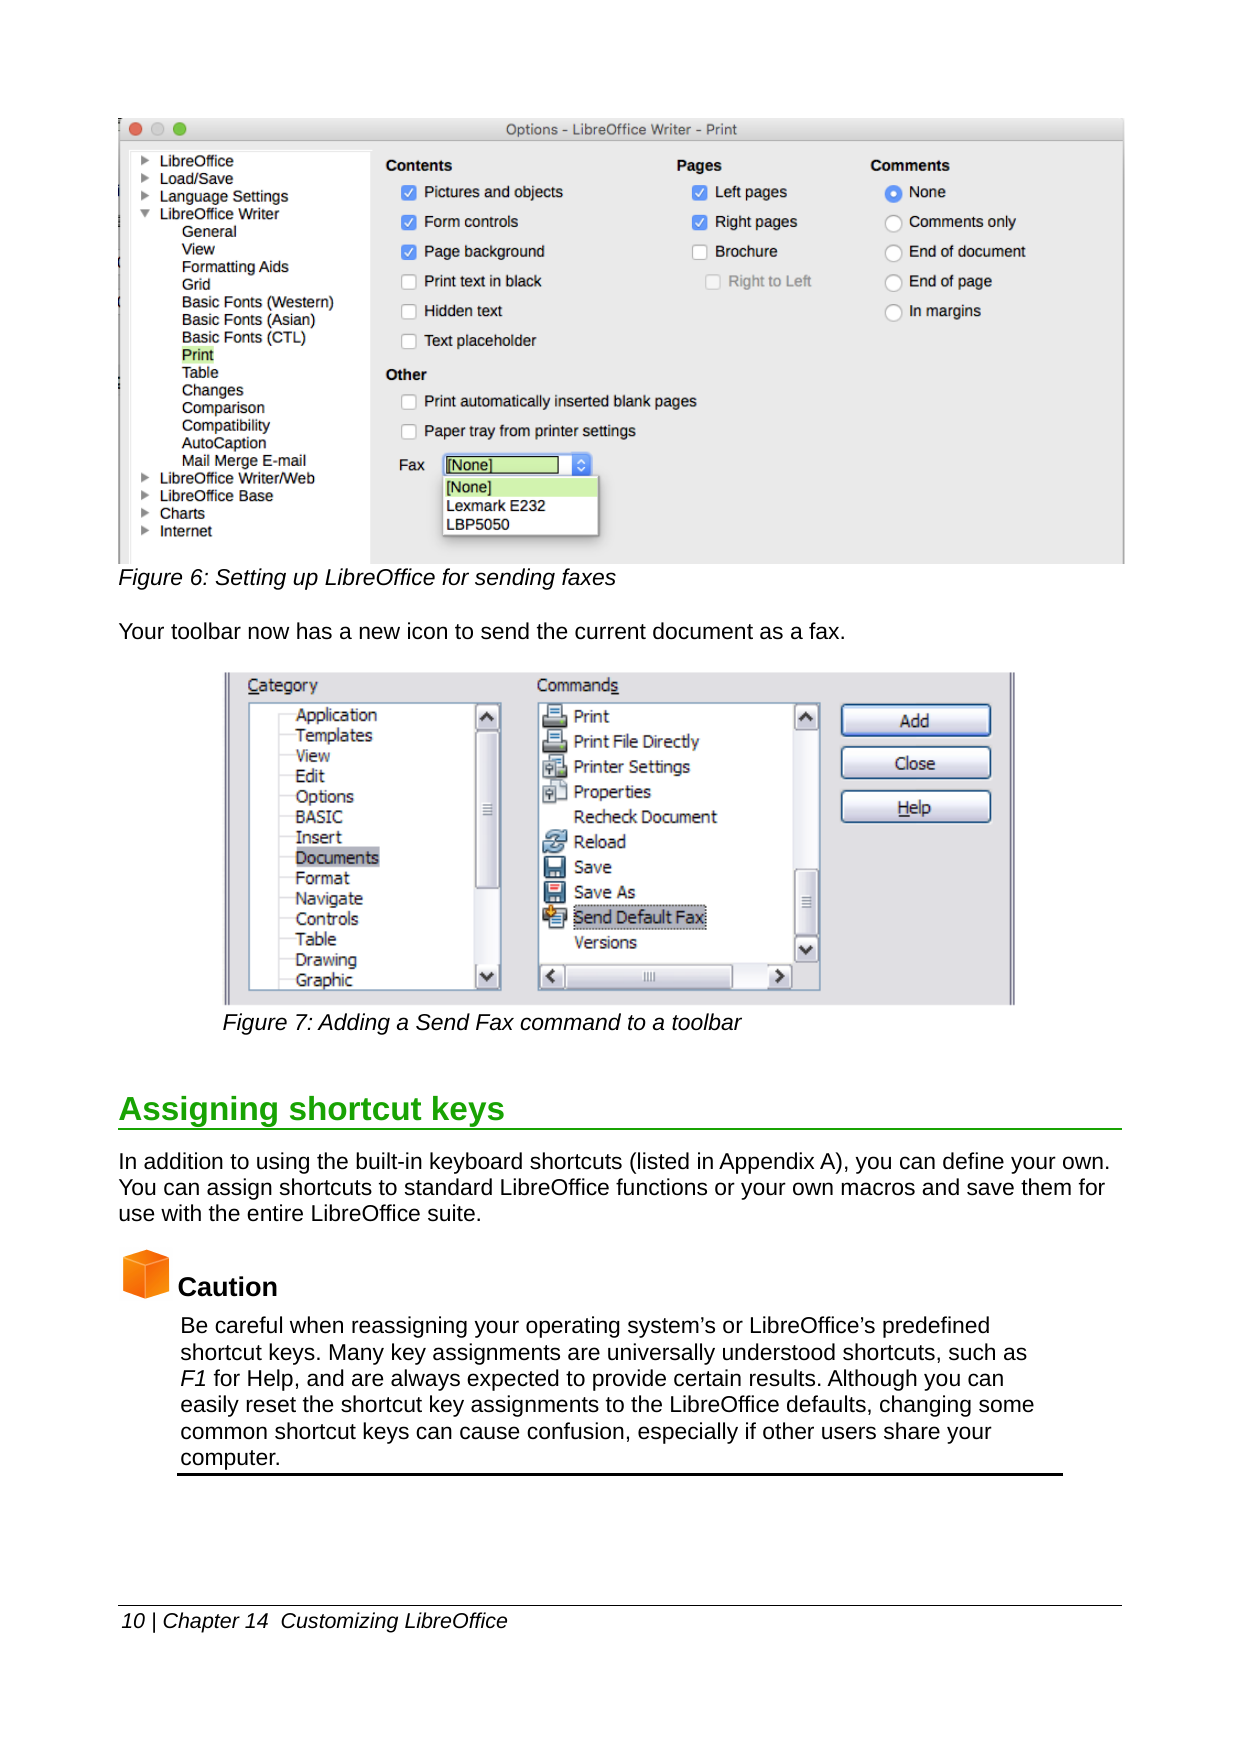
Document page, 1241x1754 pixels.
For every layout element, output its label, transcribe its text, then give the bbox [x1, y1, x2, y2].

text Figure 6: Setting up LibreOffice for sending faxes [118, 564, 1125, 590]
text Figure 7: Adding a Send Fax command to a toolbar [222, 1010, 1018, 1036]
text Be careful when reassigning your operating system’s or LibreOffice’s predefined shortcut keys. Many key assignments are universally understood shortcuts, such as F1 for Help, and are always expected to provide certain results. Although you can easily reset the shortcut key assignments to the LibreOffice defaults, changing some common shortcut keys can cause confusion, especially if other users share your computer. [177, 1309, 1063, 1473]
text In addition to using the built-in keyboard shortcuts (listed in Appendix A), you can define your own. You can assign shortcuts to standard LibreOffice functions or your own macros and save them for use with the entire LibreOffice suite. [118, 1148, 1122, 1227]
text Your toolbar now has a new icon to send the current document as a fax. [118, 618, 1122, 644]
picture [119, 1247, 173, 1301]
subtitle Assigning shortcut keys [118, 1089, 1122, 1128]
picture [222, 668, 1018, 1010]
picture [118, 118, 1125, 564]
subtitle Caution [118, 1247, 1122, 1302]
